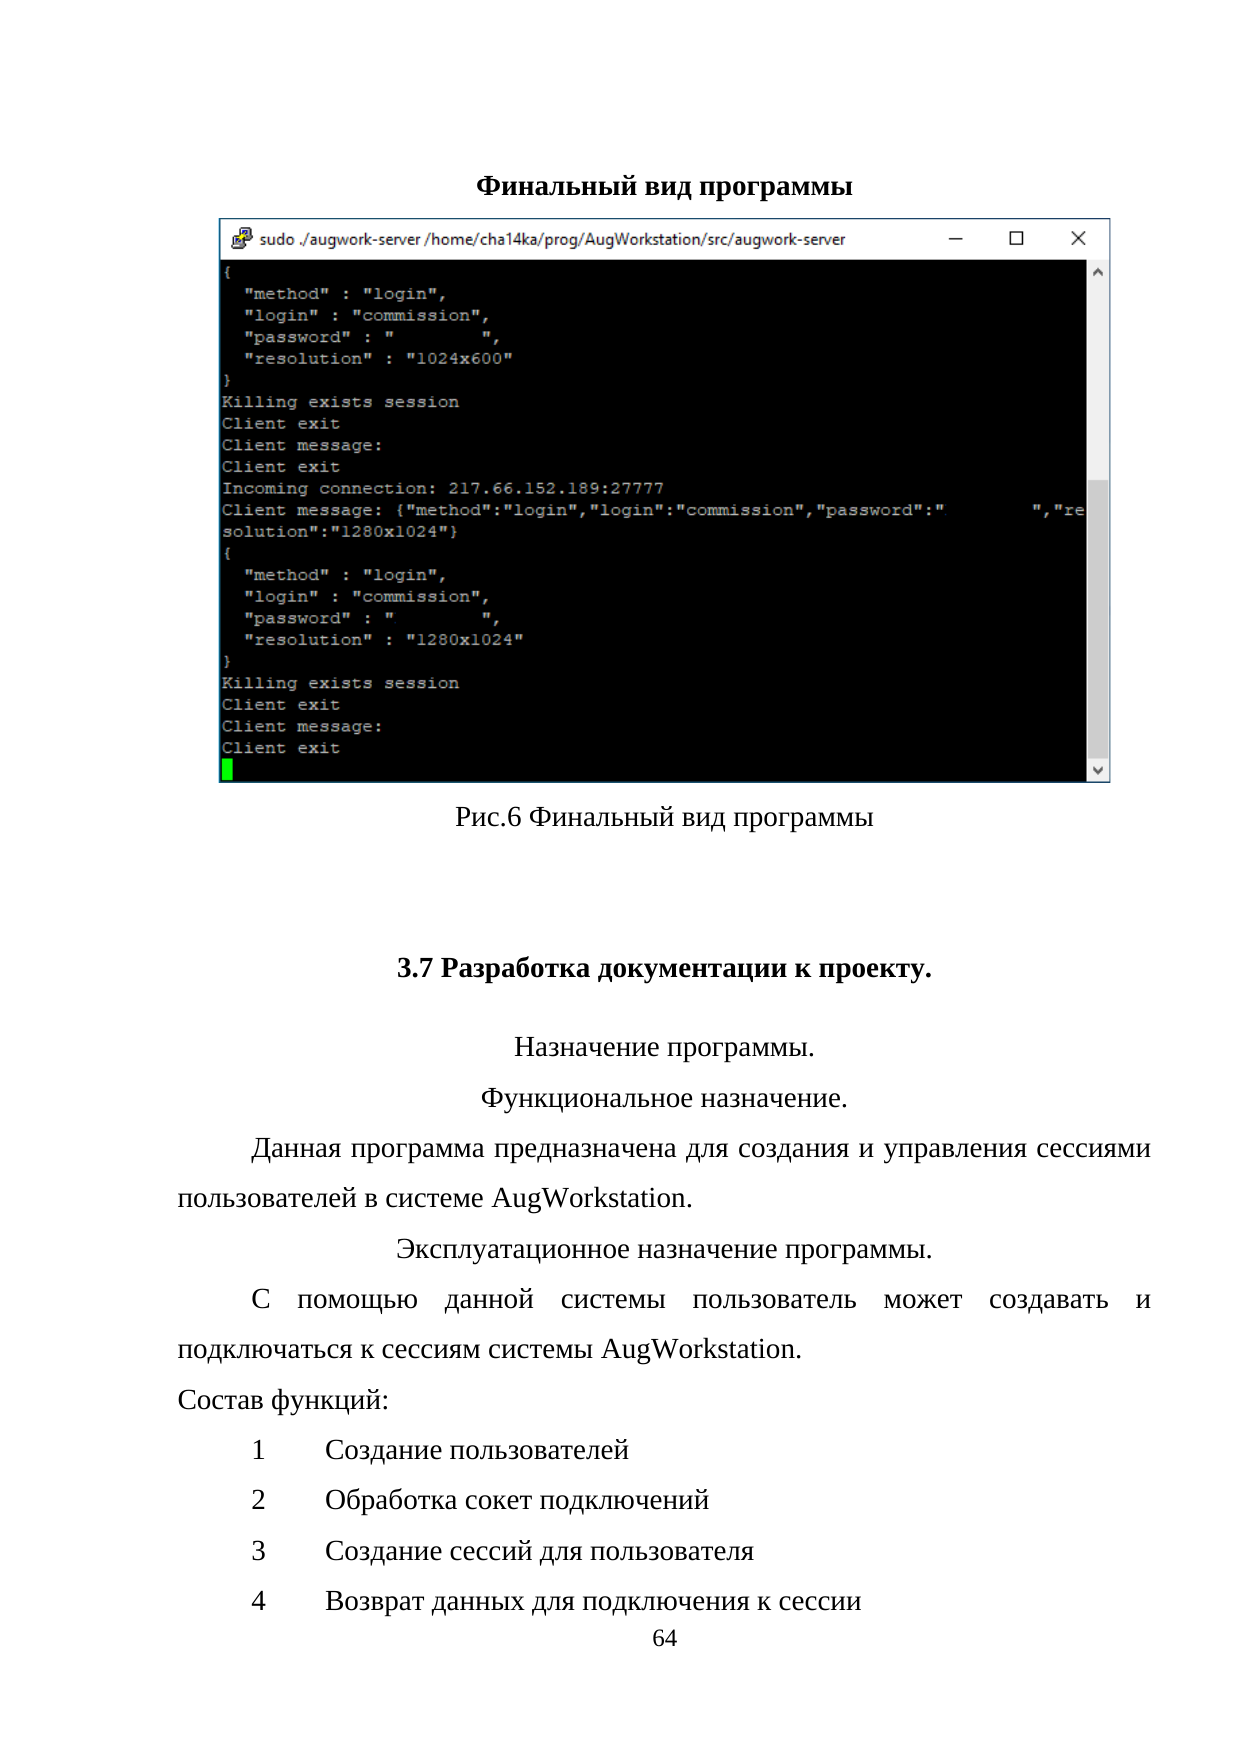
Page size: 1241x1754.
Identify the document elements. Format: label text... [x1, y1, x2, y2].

text Рис.6 Финальный вид программы [177, 799, 1152, 833]
subtitle 3.7 Разработка документации к проекту. [177, 951, 1152, 984]
text Функциональное назначение. [177, 1080, 1152, 1113]
list Создание пользователей [177, 1432, 1152, 1466]
text Эксплуатационное назначение программы. [177, 1231, 1152, 1264]
list Возврат данных для подключения к сессии [177, 1583, 1152, 1617]
text Назначение программы. [177, 1029, 1152, 1063]
text Состав функций: [177, 1382, 1152, 1415]
text Данная программа предназначена для создания и управления сессиями пользователей в системе AugWorkstation. [177, 1130, 1152, 1214]
text С помощью данной системы пользователь может создавать и подключаться к сессиям системы AugWorkstation. [177, 1281, 1152, 1365]
picture [218, 218, 1111, 783]
text Финальный вид программы [177, 168, 1152, 202]
list Создание сессий для пользователя [177, 1533, 1152, 1566]
list Обработка сокет подключений [177, 1482, 1152, 1516]
